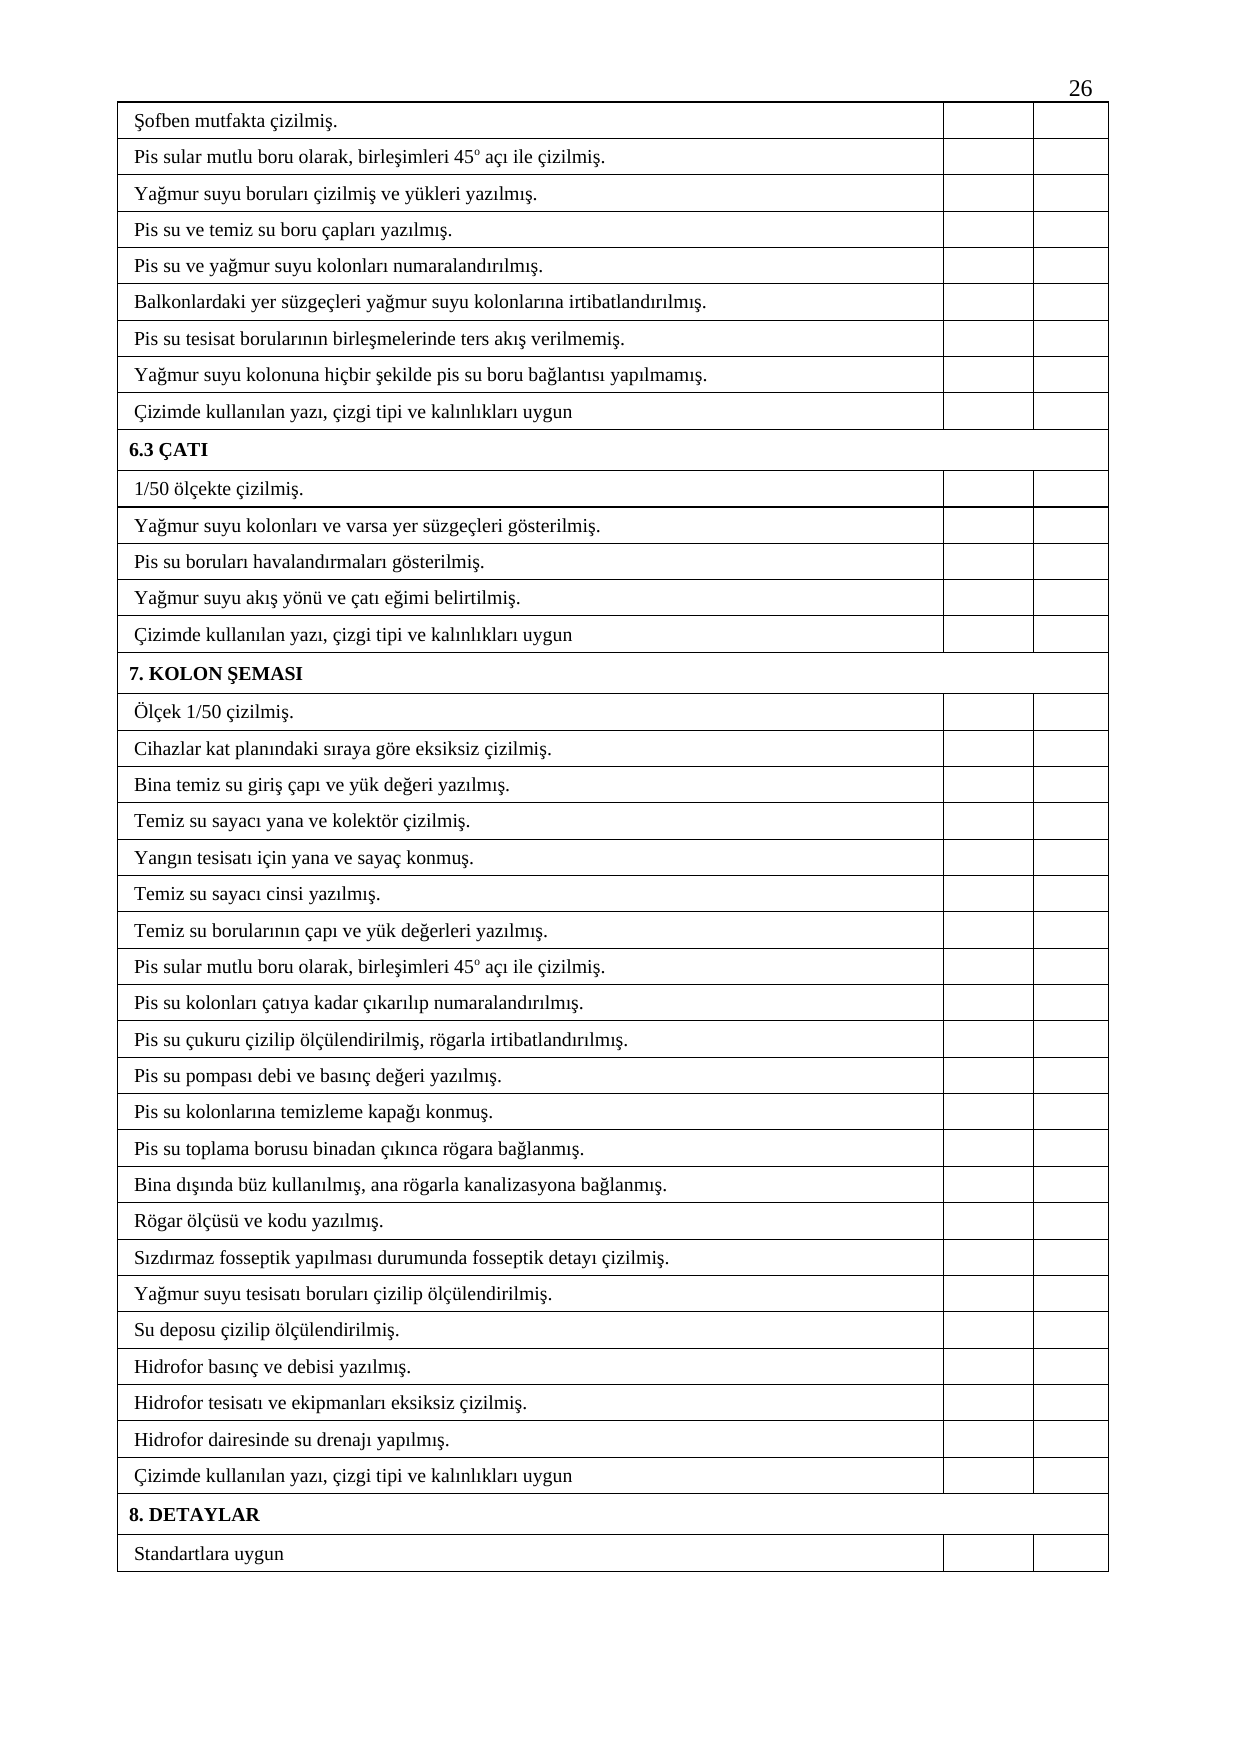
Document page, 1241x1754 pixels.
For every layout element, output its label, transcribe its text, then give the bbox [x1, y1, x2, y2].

table_cell [944, 139, 1033, 174]
table_cell Yağmur suyu kolonuna hiçbir şekilde pis su boru bağlantısı yapılmamış. [118, 357, 943, 392]
table_cell Bina temiz su giriş çapı ve yük değeri yazılmış. [118, 767, 943, 802]
table_cell Yağmur suyu akış yönü ve çatı eğimi belirtilmiş. [118, 580, 943, 615]
table_cell Ölçek 1/50 çizilmiş. [118, 694, 943, 729]
table_cell [944, 803, 1033, 838]
table_cell [944, 321, 1033, 356]
table_cell Bina dışında büz kullanılmış, ana rögarla kanalizasyona bağlanmış. [118, 1167, 943, 1202]
table_cell Pis su kolonları çatıya kadar çıkarılıp numaralandırılmış. [118, 985, 943, 1020]
table_cell Balkonlardaki yer süzgeçleri yağmur suyu kolonlarına irtibatlandırılmış. [118, 284, 943, 319]
table_cell [1034, 876, 1108, 911]
table_cell 6.3 ÇATI [118, 430, 1108, 470]
table_cell [1034, 471, 1108, 506]
table_cell [1034, 1276, 1108, 1311]
table_cell [944, 731, 1033, 766]
table_cell [944, 1203, 1033, 1238]
table_cell [944, 393, 1033, 429]
table_cell Çizimde kullanılan yazı, çizgi tipi ve kalınlıkları uygun [118, 1458, 943, 1493]
table_cell Su deposu çizilip ölçülendirilmiş. [118, 1312, 943, 1347]
table_cell Hidrofor tesisatı ve ekipmanları eksiksiz çizilmiş. [118, 1385, 943, 1420]
table_cell [944, 912, 1033, 948]
table_cell [1034, 1349, 1108, 1384]
table_cell Pis sular mutlu boru olarak, birleşimleri 45o açı ile çizilmiş. [118, 139, 943, 174]
table_cell [1034, 840, 1108, 875]
table_cell Şofben mutfakta çizilmiş. [118, 103, 943, 138]
table_cell [1034, 357, 1108, 392]
table_cell [1034, 616, 1108, 652]
table_cell Standartlara uygun [118, 1535, 943, 1571]
table_cell [944, 175, 1033, 211]
table_cell [1034, 248, 1108, 283]
table_cell Temiz su sayacı yana ve kolektör çizilmiş. [118, 803, 943, 838]
table_cell [944, 1094, 1033, 1129]
table_cell [1034, 1312, 1108, 1347]
table_cell [944, 212, 1033, 247]
table_cell [944, 985, 1033, 1020]
table_cell Pis su ve yağmur suyu kolonları numaralandırılmış. [118, 248, 943, 283]
table_cell Temiz su borularının çapı ve yük değerleri yazılmış. [118, 912, 943, 948]
table_cell [944, 1130, 1033, 1166]
table_cell Pis sular mutlu boru olarak, birleşimleri 45o açı ile çizilmiş. [118, 949, 943, 984]
table_cell [1034, 949, 1108, 984]
table_cell [944, 1349, 1033, 1384]
table_cell [1034, 767, 1108, 802]
table_cell [944, 694, 1033, 729]
table_cell [944, 1240, 1033, 1275]
table_cell [944, 767, 1033, 802]
table_cell [1034, 985, 1108, 1020]
table_cell [944, 471, 1033, 506]
table_cell [1034, 1421, 1108, 1457]
table_cell Sızdırmaz fosseptik yapılması durumunda fosseptik detayı çizilmiş. [118, 1240, 943, 1275]
table_cell [944, 508, 1033, 543]
table_cell [1034, 1535, 1108, 1571]
table_cell [1034, 1058, 1108, 1093]
table_cell Pis su ve temiz su boru çapları yazılmış. [118, 212, 943, 247]
table_cell [1034, 321, 1108, 356]
table_cell [1034, 1203, 1108, 1238]
table_cell Pis su pompası debi ve basınç değeri yazılmış. [118, 1058, 943, 1093]
table_cell 7. KOLON ŞEMASI [118, 653, 1108, 693]
table_cell [944, 1167, 1033, 1202]
table_cell [1034, 284, 1108, 319]
table_cell [1034, 1021, 1108, 1057]
table_cell [944, 876, 1033, 911]
table_cell [944, 544, 1033, 579]
table_cell [944, 103, 1033, 138]
table_cell [1034, 103, 1108, 138]
table_cell Hidrofor basınç ve debisi yazılmış. [118, 1349, 943, 1384]
table_cell [944, 1312, 1033, 1347]
table_cell Çizimde kullanılan yazı, çizgi tipi ve kalınlıkları uygun [118, 393, 943, 429]
table_cell Pis su çukuru çizilip ölçülendirilmiş, rögarla irtibatlandırılmış. [118, 1021, 943, 1057]
table_cell [944, 1421, 1033, 1457]
table_cell [1034, 1458, 1108, 1493]
table_cell Pis su tesisat borularının birleşmelerinde ters akış verilmemiş. [118, 321, 943, 356]
table_cell Yangın tesisatı için yana ve sayaç konmuş. [118, 840, 943, 875]
table_cell Hidrofor dairesinde su drenajı yapılmış. [118, 1421, 943, 1457]
table_cell Yağmur suyu boruları çizilmiş ve yükleri yazılmış. [118, 175, 943, 211]
table_cell [1034, 912, 1108, 948]
table_cell [944, 1535, 1033, 1571]
table_cell [1034, 803, 1108, 838]
table_cell [944, 616, 1033, 652]
table_cell [1034, 1094, 1108, 1129]
table_cell Yağmur suyu kolonları ve varsa yer süzgeçleri gösterilmiş. [118, 508, 943, 543]
table_cell [944, 1458, 1033, 1493]
table_cell [1034, 139, 1108, 174]
table_cell [944, 1385, 1033, 1420]
table_cell [1034, 694, 1108, 729]
table_cell [1034, 580, 1108, 615]
table_cell [1034, 1240, 1108, 1275]
table_cell [1034, 1167, 1108, 1202]
table_cell Pis su boruları havalandırmaları gösterilmiş. [118, 544, 943, 579]
table_cell Temiz su sayacı cinsi yazılmış. [118, 876, 943, 911]
table_cell [944, 580, 1033, 615]
table_cell [1034, 544, 1108, 579]
table_cell [944, 1021, 1033, 1057]
table_cell Pis su kolonlarına temizleme kapağı konmuş. [118, 1094, 943, 1129]
table_cell [1034, 1130, 1108, 1166]
table_cell Rögar ölçüsü ve kodu yazılmış. [118, 1203, 943, 1238]
table_cell [1034, 1385, 1108, 1420]
table_cell [944, 248, 1033, 283]
table_cell [944, 1058, 1033, 1093]
table_cell 8. DETAYLAR [118, 1494, 1108, 1534]
table_cell [944, 1276, 1033, 1311]
table_cell [1034, 508, 1108, 543]
table_cell Cihazlar kat planındaki sıraya göre eksiksiz çizilmiş. [118, 731, 943, 766]
table_cell [1034, 393, 1108, 429]
table_cell [1034, 175, 1108, 211]
table_cell Pis su toplama borusu binadan çıkınca rögara bağlanmış. [118, 1130, 943, 1166]
table_cell [944, 840, 1033, 875]
table_cell [1034, 212, 1108, 247]
table_cell [1034, 731, 1108, 766]
table_cell [944, 284, 1033, 319]
table_cell Çizimde kullanılan yazı, çizgi tipi ve kalınlıkları uygun [118, 616, 943, 652]
table_cell Yağmur suyu tesisatı boruları çizilip ölçülendirilmiş. [118, 1276, 943, 1311]
table_cell [944, 357, 1033, 392]
table_cell [944, 949, 1033, 984]
table_cell 1/50 ölçekte çizilmiş. [118, 471, 943, 506]
